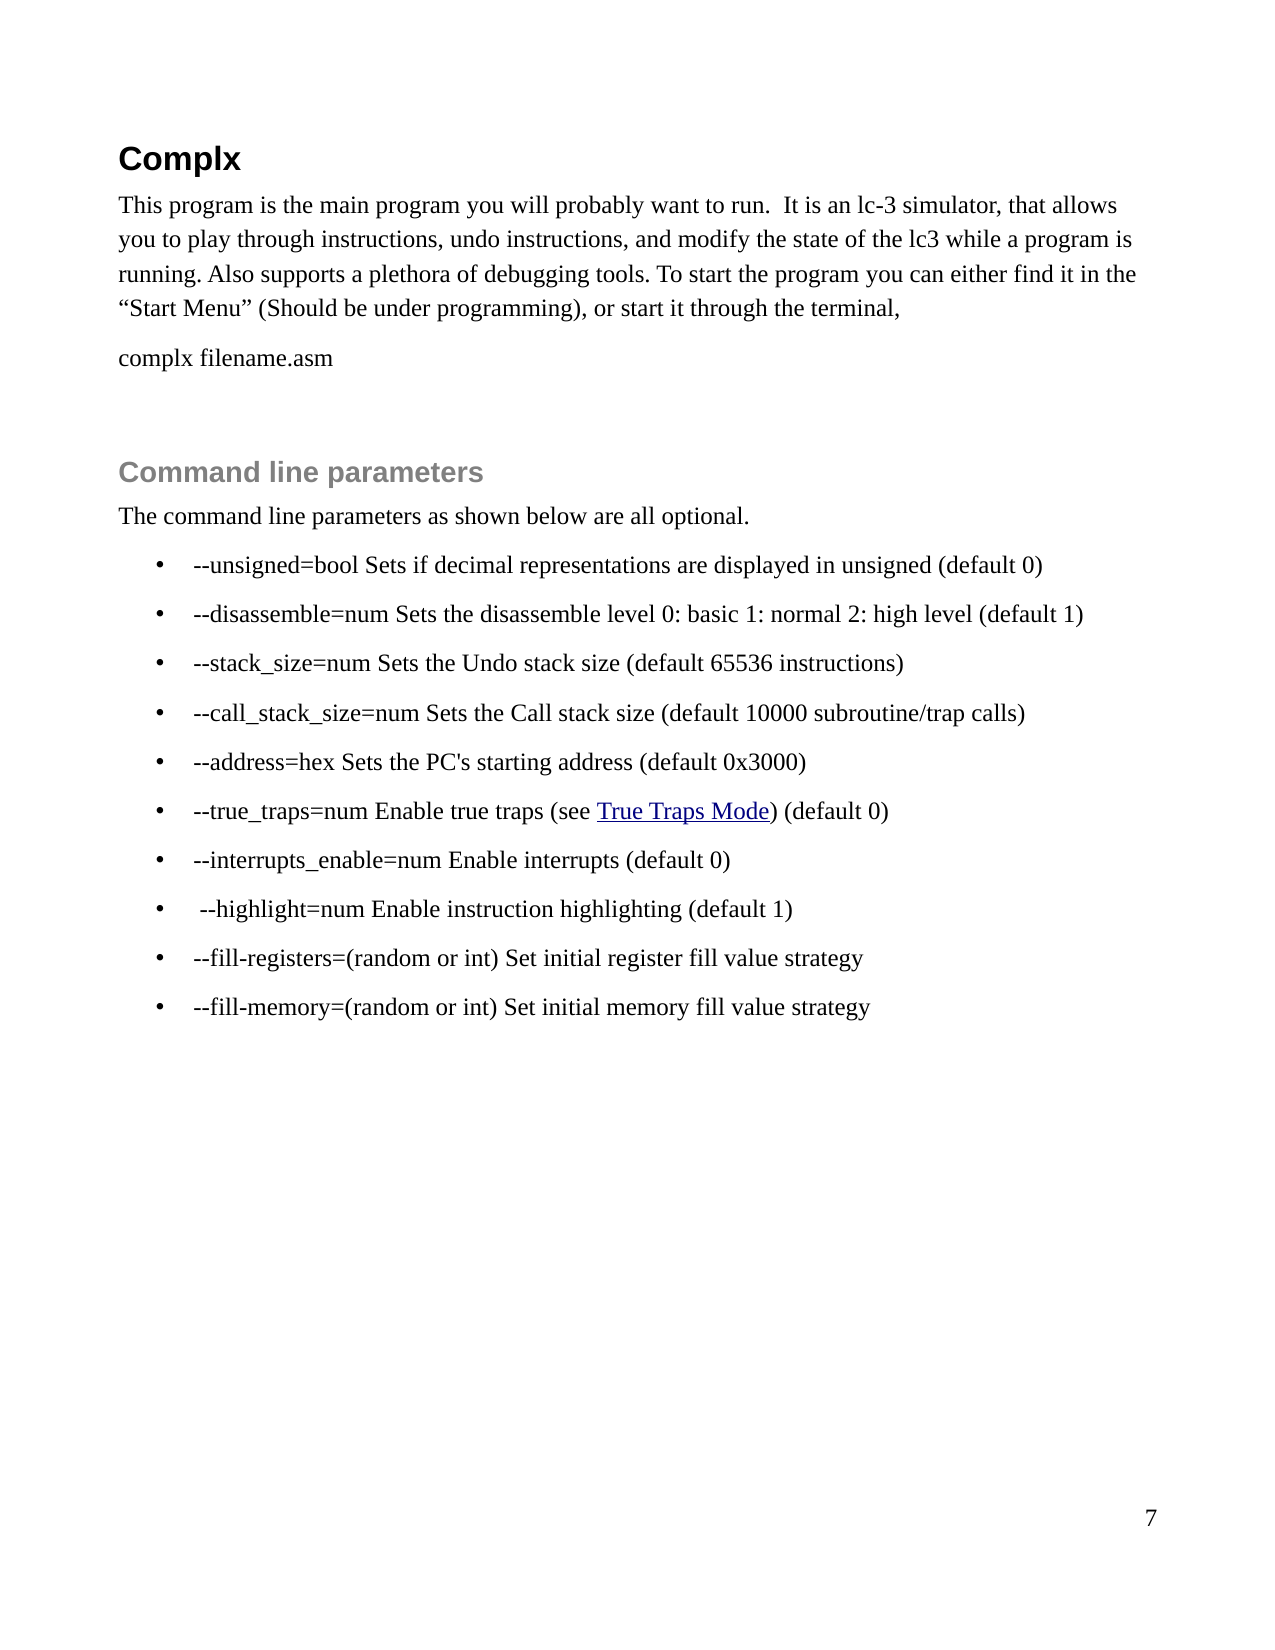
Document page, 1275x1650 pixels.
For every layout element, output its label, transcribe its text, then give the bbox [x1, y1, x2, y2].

text This program is the main program you will probably want to run. It is an lc-3 simulator, that allows you to play through instructions, undo instructions, and modify the state of the lc3 while a program is running. Also supports a plethora of debugging tools. To start the program you can either find it in the “Start Menu” (Should be under programming), or start it through the terminal, [118, 190, 1157, 322]
subtitle Complx [118, 139, 1157, 178]
list --unsigned=bool Sets if decimal representations are displayed in unsigned (default 0) [156, 550, 1157, 579]
list --disassemble=num Sets the disassemble level 0: basic 1: normal 2: high level (default 1) [156, 599, 1157, 628]
list --highlight=num Enable instruction highlighting (default 1) [156, 894, 1157, 923]
list --address=hex Sets the PC's starting address (default 0x3000) [156, 747, 1157, 775]
text The command line parameters as shown below are all optional. [118, 501, 1157, 530]
list --call_stack_size=num Sets the Call stack size (default 10000 subroutine/trap calls) [156, 698, 1157, 726]
list --true_traps=num Enable true traps (see True Traps Mode) (default 0) [156, 796, 1157, 824]
list --fill-registers=(random or int) Set initial register fill value strategy [156, 943, 1157, 972]
list --interrupts_enable=num Enable interrupts (default 0) [156, 845, 1157, 873]
subtitle Command line parameters [118, 455, 1157, 489]
list --stack_size=num Sets the Undo stack size (default 65536 instructions) [156, 648, 1157, 677]
list --fill-memory=(random or int) Set initial memory fill value strategy [156, 992, 1157, 1021]
text complx filename.asm [118, 343, 1157, 371]
